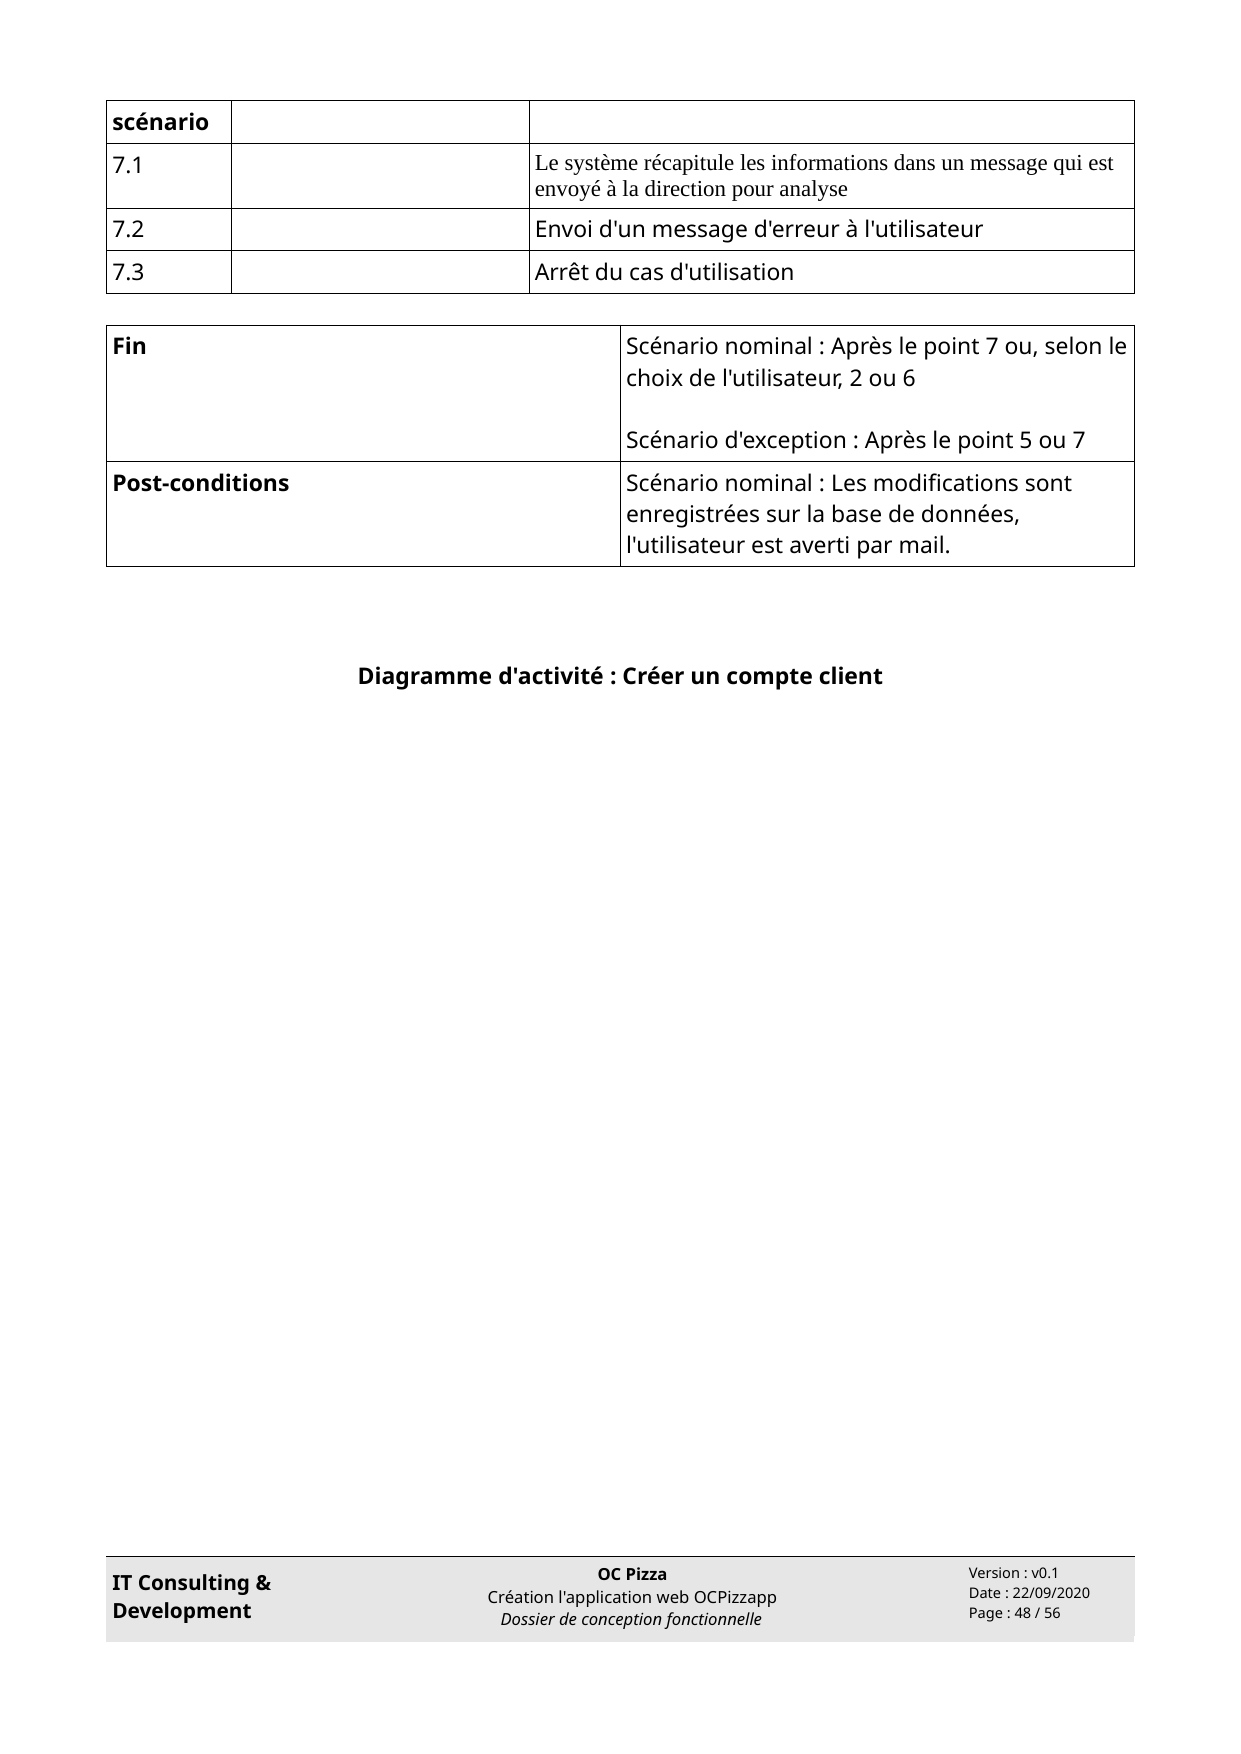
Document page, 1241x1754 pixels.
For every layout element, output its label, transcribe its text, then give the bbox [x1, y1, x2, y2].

table_cell [232, 251, 529, 293]
table_cell Arrêt du cas d'utilisation [530, 251, 1134, 293]
table_cell [232, 144, 529, 207]
table_header Fin [107, 326, 620, 461]
table_cell [232, 209, 529, 250]
table_cell Le système récapitule les informations dans un message qui est envoyé à la direction pour analyse [530, 144, 1134, 207]
table_cell 7.3 [107, 251, 231, 293]
table_cell Envoi d'un message d'erreur à l'utilisateur [530, 209, 1134, 250]
text Diagramme d'activité : Créer un compte client [106, 660, 1134, 691]
table_header [232, 101, 529, 143]
table_cell Scénario nominal : Les modifications sont enregistrées sur la base de données, l'utilisateur est averti par mail. [621, 462, 1134, 566]
table_cell Post-conditions [107, 462, 620, 566]
table_header Scénario nominal : Après le point 7 ou, selon le choix de l'utilisateur, 2 ou 6 Scénario d'exception : Après le point 5 ou 7 [621, 326, 1134, 461]
table_header [530, 101, 1134, 143]
table_cell 7.1 [107, 144, 231, 207]
table_cell 7.2 [107, 209, 231, 250]
table_header scénario [107, 101, 231, 143]
